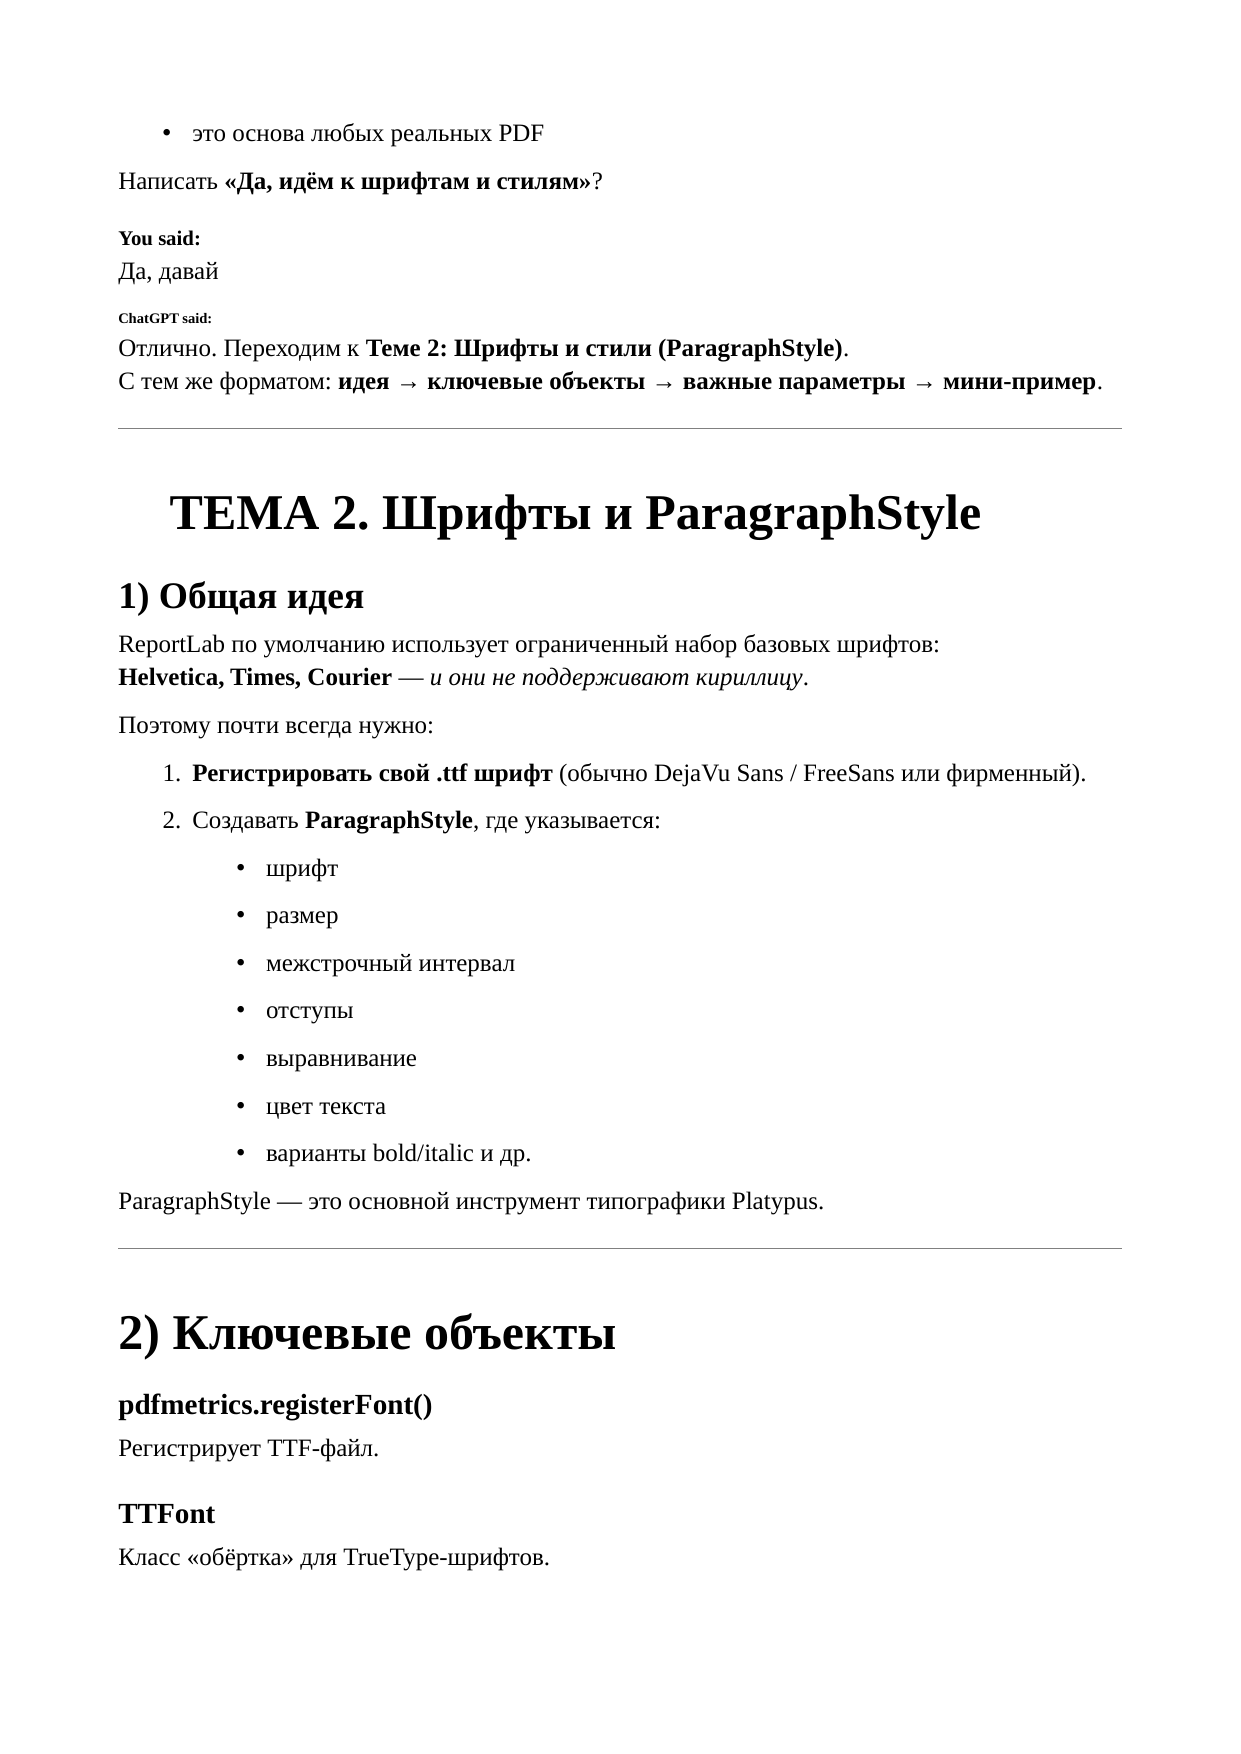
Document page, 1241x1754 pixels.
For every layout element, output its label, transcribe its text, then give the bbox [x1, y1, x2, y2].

list отступы [236, 996, 1122, 1024]
text Поэтому почти всегда нужно: [118, 710, 1122, 739]
text ReportLab по умолчанию использует ограниченный набор базовых шрифтов: Helvetica, Times, Courier — и они не поддерживают кириллицу. [118, 629, 1122, 691]
subtitle ChatGPT said: [118, 310, 1122, 327]
text ParagraphStyle — это основной инструмент типографики Platypus. [118, 1186, 1122, 1215]
list Создавать ParagraphStyle, где указывается: [162, 805, 1122, 834]
subtitle pdfmetrics.registerFont() [118, 1387, 1122, 1421]
list цвет текста [236, 1091, 1122, 1119]
subtitle 📘 ТЕМА 2. Шрифты и ParagraphStyle [118, 483, 1122, 540]
list межстрочный интервал [236, 948, 1122, 977]
text Написать «Да, идём к шрифтам и стилям»? [118, 166, 1122, 194]
subtitle TTFont [118, 1496, 1122, 1529]
list выравнивание [236, 1043, 1122, 1072]
subtitle 2) Ключевые объекты [118, 1303, 1122, 1360]
list размер [236, 900, 1122, 929]
text Регистрирует TTF-файл. [118, 1433, 1122, 1462]
list шрифт [236, 853, 1122, 882]
list Регистрировать свой .ttf шрифт (обычно DejaVu Sans / FreeSans или фирменный). [162, 758, 1122, 786]
text Класс «обёртка» для TrueType-шрифтов. [118, 1542, 1122, 1571]
text Отлично. Переходим к Теме 2: Шрифты и стили (ParagraphStyle). С тем же форматом: идея → ключевые объекты → важные параметры → мини-пример. [118, 333, 1122, 395]
list это основа любых реальных PDF [162, 118, 1122, 147]
subtitle 1) Общая идея [118, 574, 1122, 617]
subtitle You said: [118, 226, 1122, 250]
list варианты bold/italic и др. [236, 1138, 1122, 1167]
text Да, давай [118, 256, 1122, 285]
